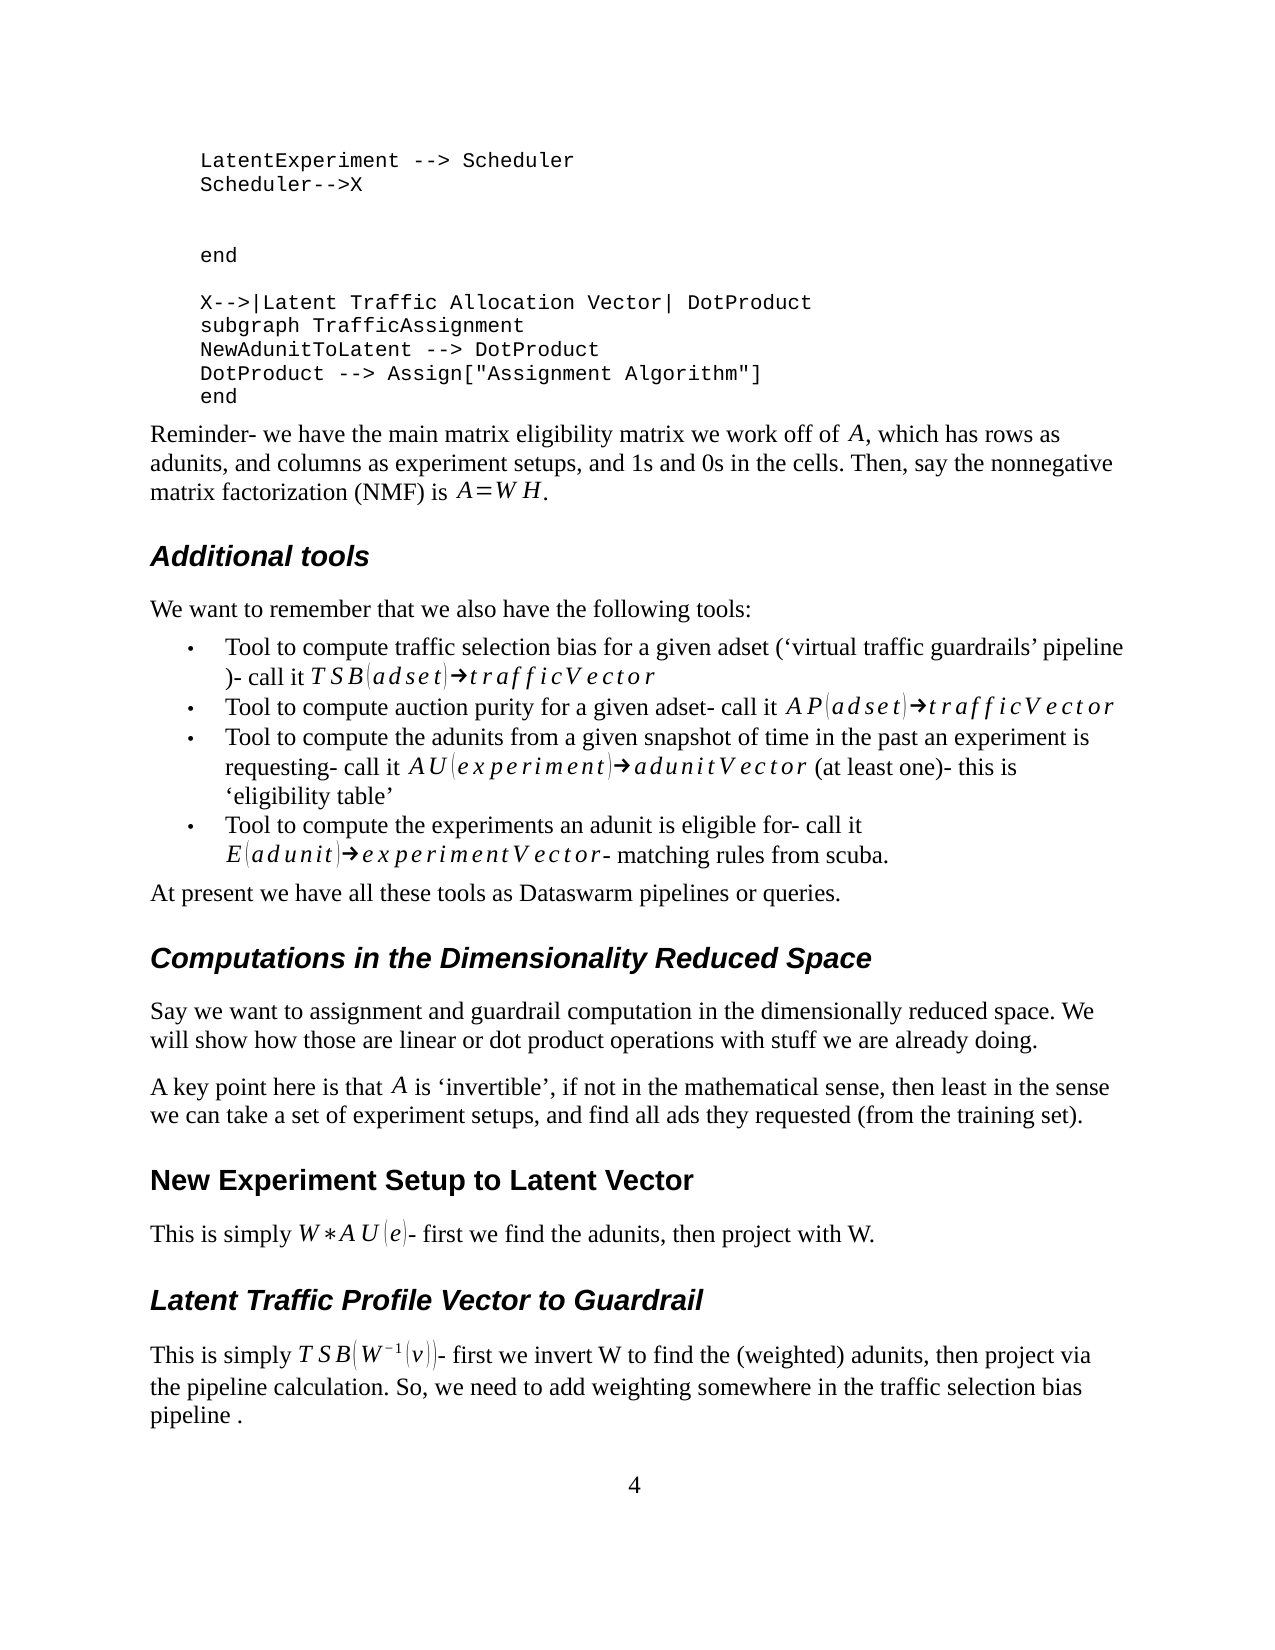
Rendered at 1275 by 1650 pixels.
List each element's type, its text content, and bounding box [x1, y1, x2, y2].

text end [150, 244, 1125, 268]
text X-->|Latent Traffic Allocation Vector| DotProduct [150, 292, 1125, 316]
text NewAdunitToLatent --> DotProduct [150, 339, 1125, 363]
text DotProduct --> Assign["Assignment Algorithm"] [150, 363, 1125, 386]
text This is simply - first we find the adunits, then project with W. [150, 1218, 1125, 1249]
text Scheduler-->X [150, 174, 1125, 197]
text This is simply - first we invert W to find the (weighted) adunits, then project via the pipeline calculation. So, we need to add weighting somewhere in the traffic selection bias pipeline . [150, 1338, 1125, 1429]
text LatentExperiment --> Scheduler [150, 150, 1125, 174]
list Tool to compute traffic selection bias for a given adset (‘virtual traffic guardrails’ pipeline )- call it [187, 632, 1125, 691]
subtitle Computations in the Dimensionality Reduced Space [150, 941, 1125, 975]
text Reminder- we have the main matrix eligibility matrix we work off of , which has rows as adunits, and columns as experiment setups, and 1s and 0s in the cells. Then, say the nonnegative matrix factorization (NMF) is . [150, 419, 1125, 505]
list Tool to compute the experiments an adunit is eligible for- call it - matching rules from scuba. [187, 810, 1125, 869]
text A key point here is that is ‘invertible’, if not in the mathematical sense, then least in the sense we can take a set of experiment setups, and find all ads they requested (from the training set). [150, 1072, 1125, 1129]
list Tool to compute the adunits from a given snapshot of time in the past an experiment is requesting- call it (at least one)- this is ‘eligibility table’ [187, 722, 1125, 810]
list Tool to compute auction purity for a given adset- call it [187, 691, 1125, 722]
text subgraph TrafficAssignment [150, 316, 1125, 339]
subtitle New Experiment Setup to Latent Vector [150, 1163, 1125, 1197]
text end [150, 386, 1125, 410]
subtitle Latent Traffic Profile Vector to Guardrail [150, 1283, 1125, 1316]
subtitle Additional tools [150, 539, 1125, 573]
text We want to remember that we also have the following tools: [150, 594, 1125, 623]
text Say we want to assignment and guardrail computation in the dimensionally reduced space. We will show how those are linear or dot product operations with stuff we are already doing. [150, 996, 1125, 1054]
text At present we have all these tools as Dataswarm pipelines or queries. [150, 878, 1125, 907]
